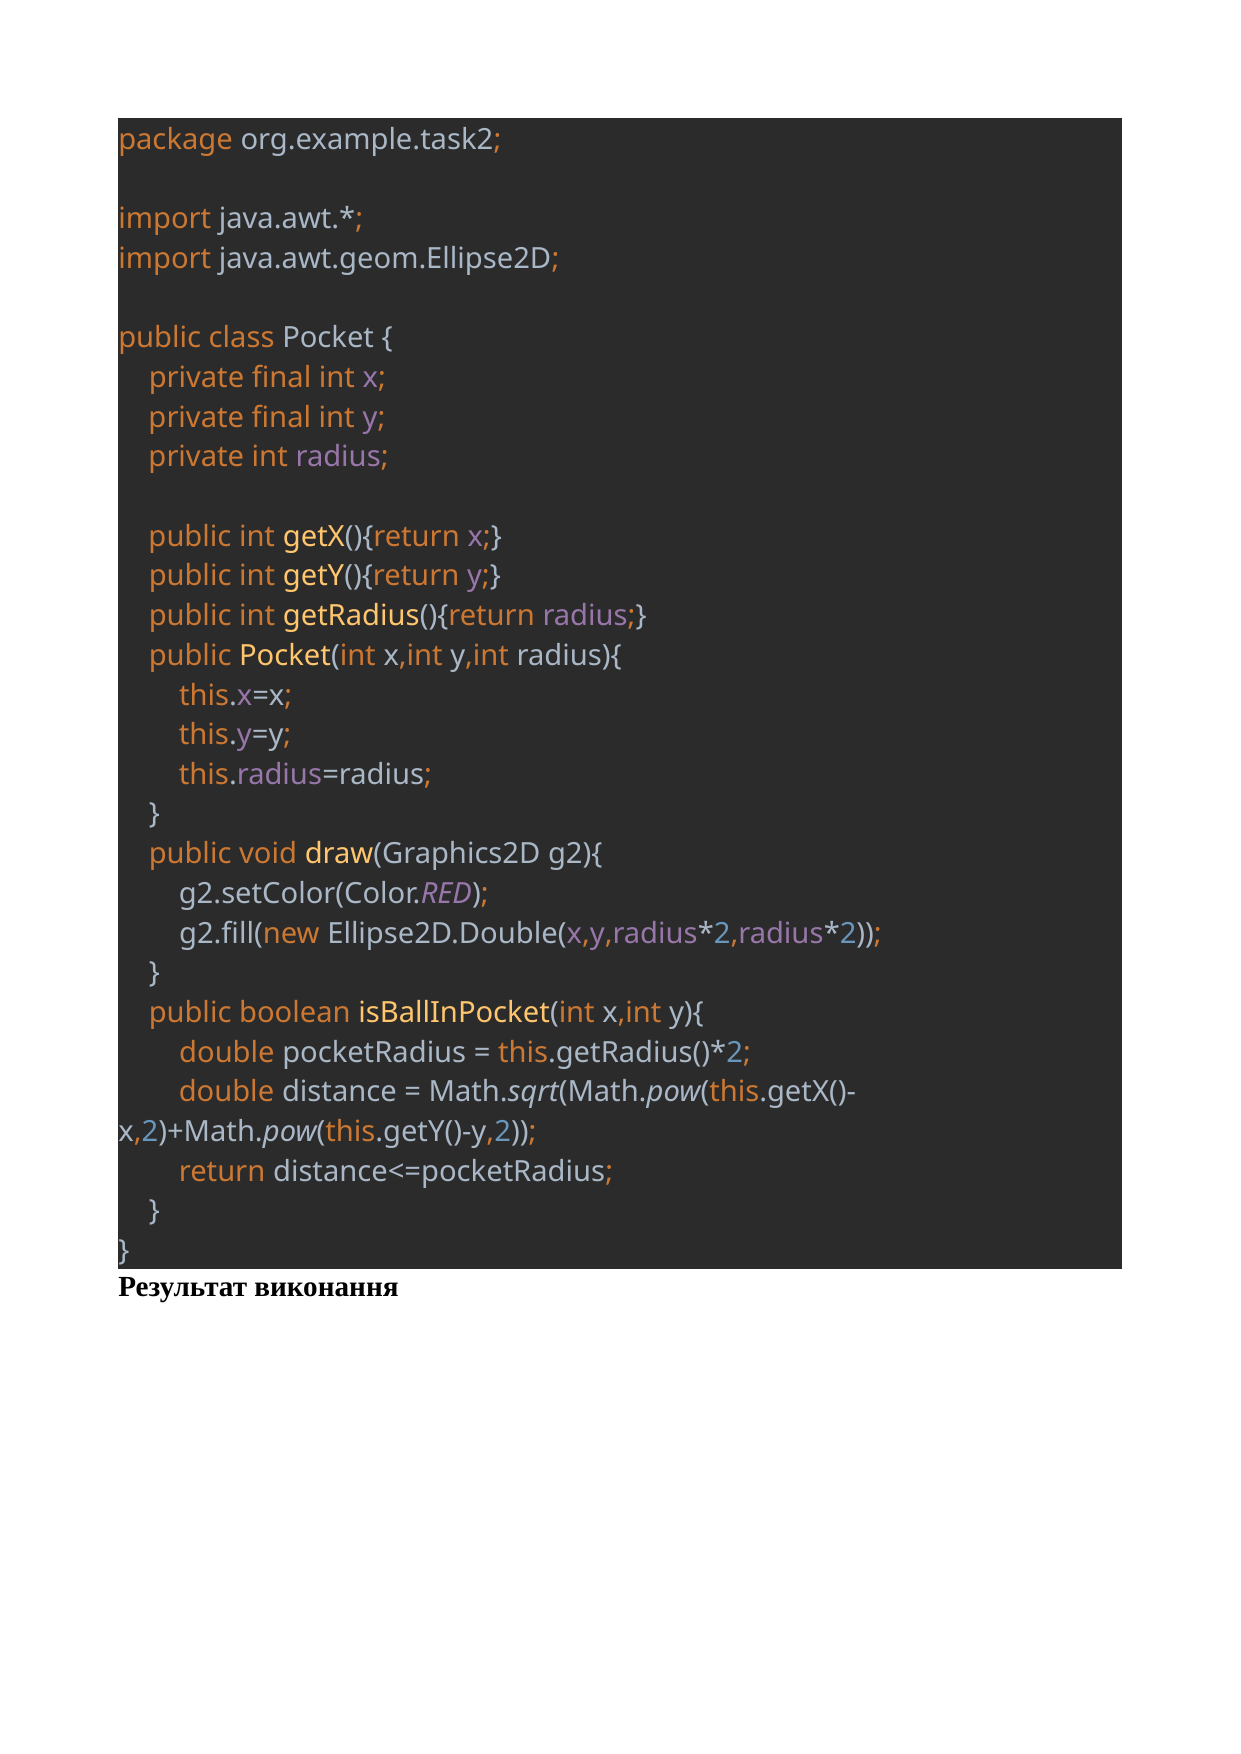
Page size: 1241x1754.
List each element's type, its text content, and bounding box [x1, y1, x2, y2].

text package org.example.task2; import java.awt.*; import java.awt.geom.Ellipse2D; public class Pocket { private final int x; private final int y; private int radius; public int getX(){return x;} public int getY(){return y;} public int getRadius(){return radius;} public Pocket(int x,int y,int radius){ this.x=x; this.y=y; this.radius=radius; } public void draw(Graphics2D g2){ g2.setColor(Color.RED); g2.fill(new Ellipse2D.Double(x,y,radius*2,radius*2)); } public boolean isBallInPocket(int x,int y){ double pocketRadius = this.getRadius()*2; double distance = Math.sqrt(Math.pow(this.getX()-x,2)+Math.pow(this.getY()-y,2)); return distance<=pocketRadius; } } [118, 118, 1122, 1269]
text Результат виконання [118, 1269, 1122, 1303]
